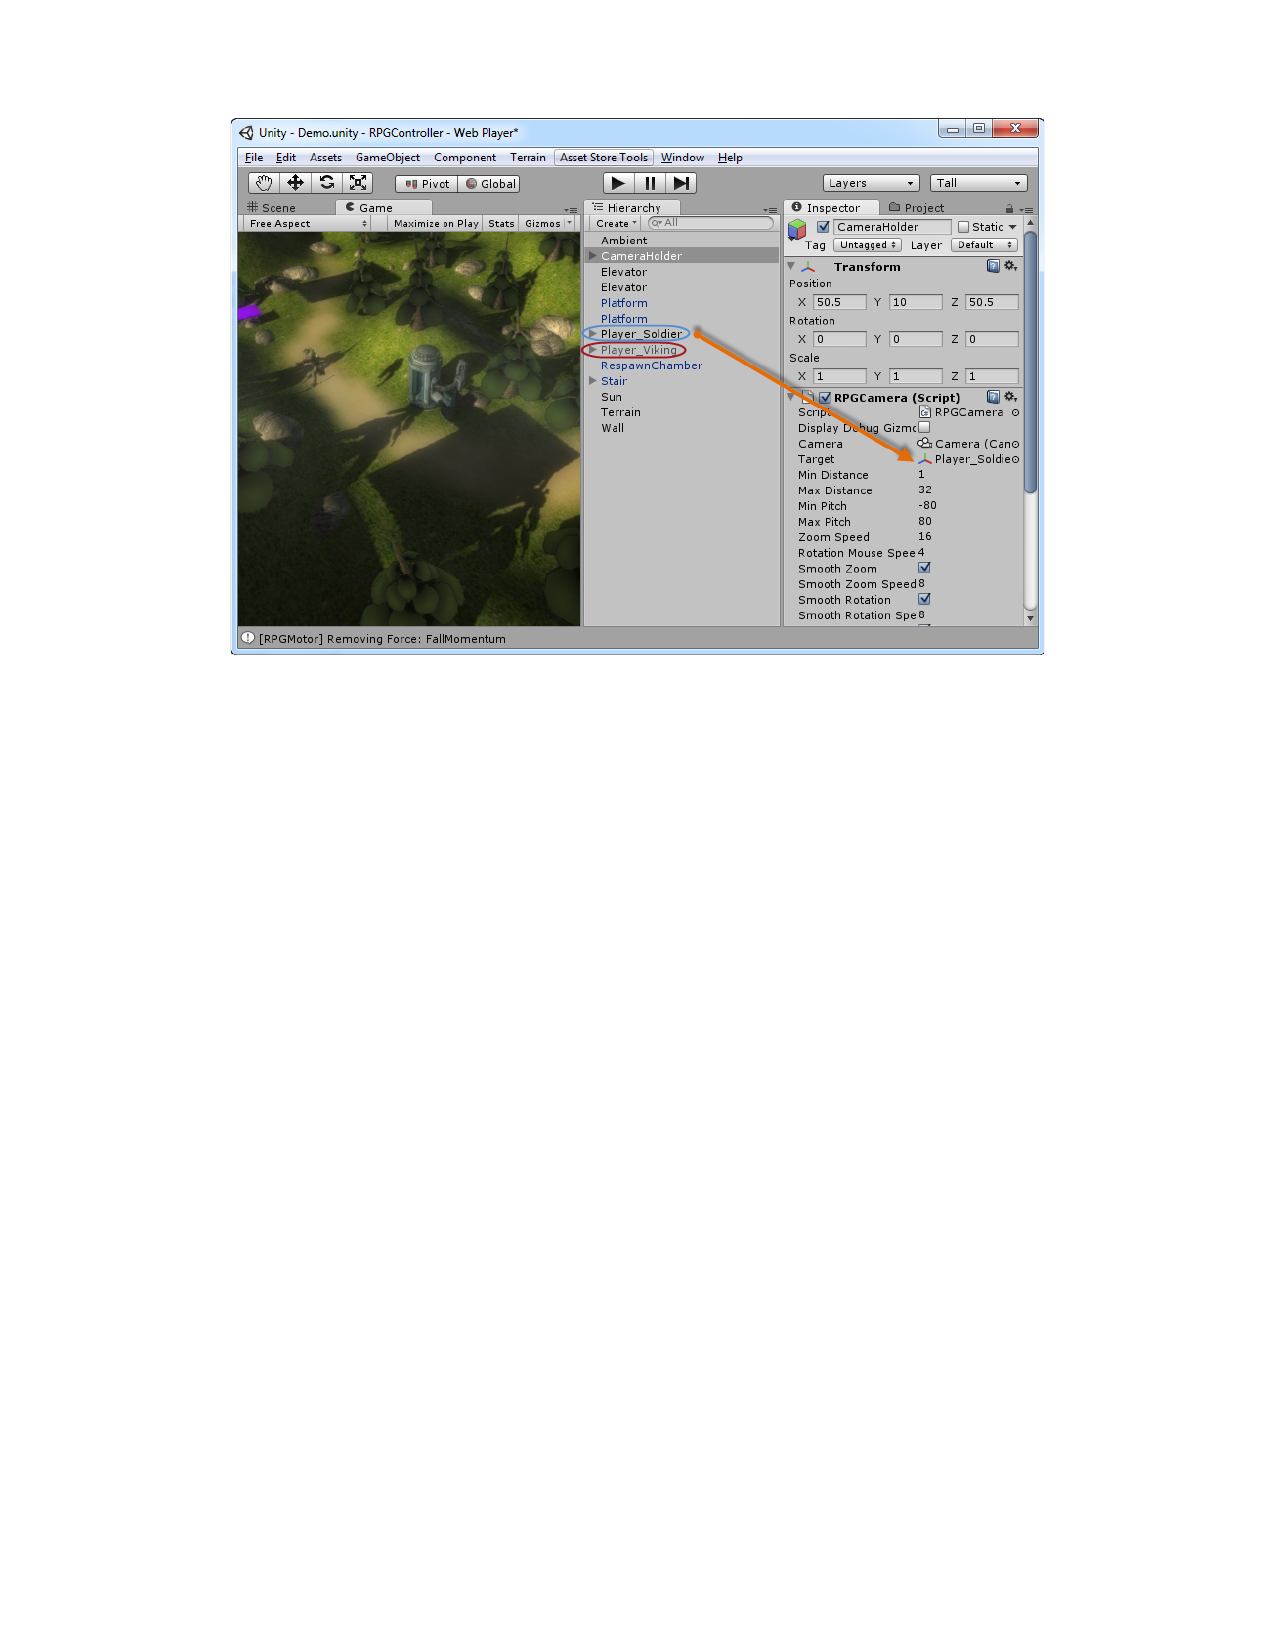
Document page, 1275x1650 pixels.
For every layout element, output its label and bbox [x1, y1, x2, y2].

picture [230, 118, 1045, 655]
